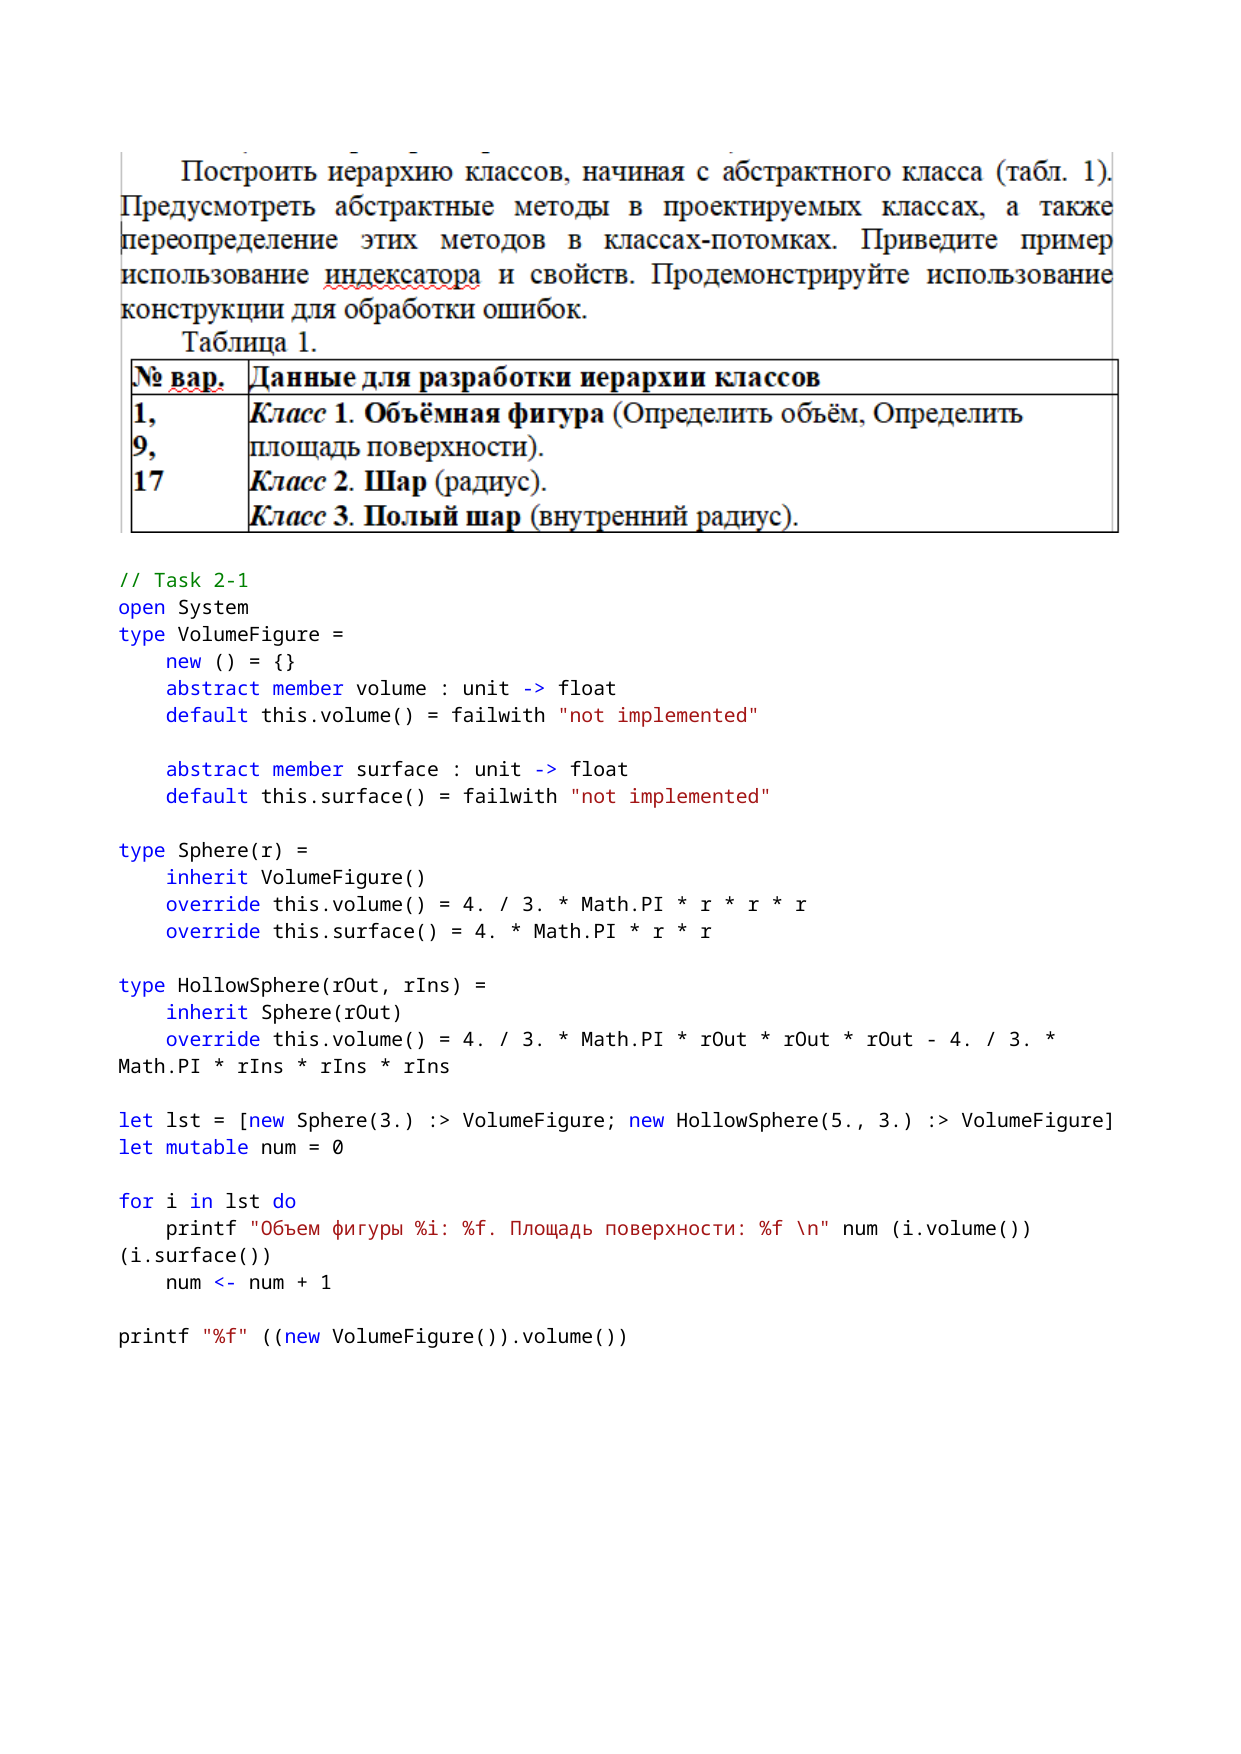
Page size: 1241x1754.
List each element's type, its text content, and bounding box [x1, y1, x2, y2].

text override this.volume() = 4. / 3. * Math.PI * r * r * r [118, 890, 1122, 917]
text abstract member surface : unit -> float [118, 756, 1122, 782]
picture [118, 152, 1122, 533]
text default this.surface() = failwith "not implemented" [118, 782, 1122, 809]
text type VolumeFigure = [118, 621, 1122, 648]
text type Sphere(r) = [118, 836, 1122, 863]
text override this.volume() = 4. / 3. * Math.PI * rOut * rOut * rOut - 4. / 3. * Math.PI * rIns * rIns * rIns [118, 1025, 1122, 1079]
text let lst = [new Sphere(3.) :> VolumeFigure; new HollowSphere(5., 3.) :> VolumeFigure] [118, 1106, 1122, 1133]
text num <- num + 1 [118, 1268, 1122, 1295]
text inherit VolumeFigure() [118, 863, 1122, 890]
text new () = {} [118, 648, 1122, 674]
text printf "%f" ((new VolumeFigure()).volume()) [118, 1322, 1122, 1349]
text override this.surface() = 4. * Math.PI * r * r [118, 917, 1122, 944]
text type HollowSphere(rOut, rIns) = [118, 971, 1122, 998]
text abstract member volume : unit -> float [118, 674, 1122, 702]
text default this.volume() = failwith "not implemented" [118, 702, 1122, 728]
text let mutable num = 0 [118, 1133, 1122, 1160]
text // Task 2-1 [118, 567, 1122, 594]
text open System [118, 594, 1122, 621]
text printf "Объем фигуры %i: %f. Площадь поверхности: %f \n" num (i.volume()) (i.surface()) [118, 1214, 1122, 1268]
text for i in lst do [118, 1187, 1122, 1214]
text inherit Sphere(rOut) [118, 998, 1122, 1025]
